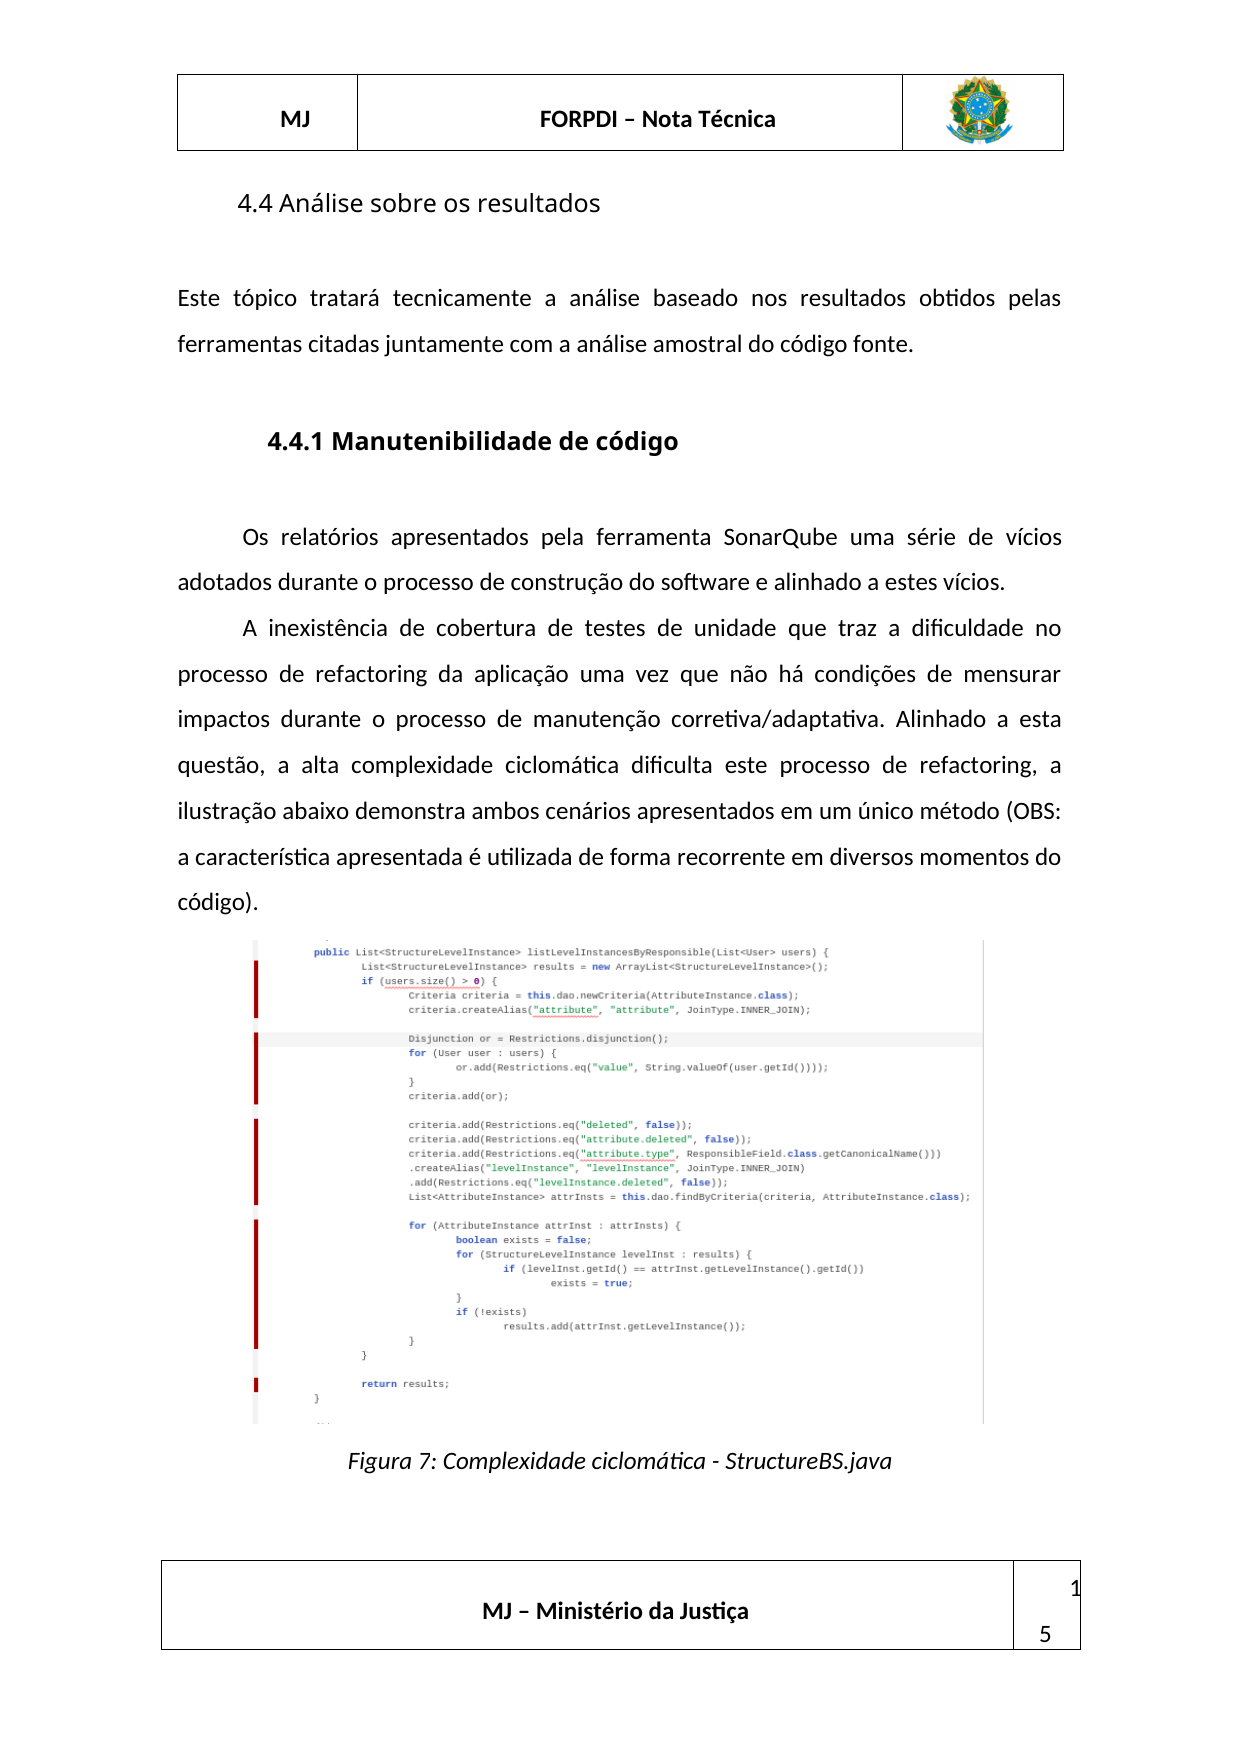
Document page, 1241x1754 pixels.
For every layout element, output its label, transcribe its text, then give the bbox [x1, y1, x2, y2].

picture [944, 75, 1020, 149]
text A inexistência de cobertura de testes de unidade que traz a dificuldade no processo de refactoring da aplicação uma vez que não há condições de mensurar impactos durante o processo de manutenção corretiva/adaptativa. Alinhado a esta questão, a alta complexidade ciclomática dificulta este processo de refactoring, a ilustração abaixo demonstra ambos cenários apresentados em um único método (OBS: a característica apresentada é utilizada de forma recorrente em diversos momentos do código). [177, 871, 1063, 917]
subtitle 4.4.1 Manutenibilidade de código [177, 424, 267, 458]
subtitle 4.4.1 Manutenibilidade de código [679, 424, 1063, 458]
picture [252, 940, 988, 1424]
text A inexistência de cobertura de testes de unidade que traz a dificuldade no processo de refactoring da aplicação uma vez que não há condições de mensurar impactos durante o processo de manutenção corretiva/adaptativa. Alinhado a esta questão, a alta complexidade ciclomática dificulta este processo de refactoring, a ilustração abaixo demonstra ambos cenários apresentados em um único método (OBS: a característica apresentada é utilizada de forma recorrente em diversos momentos do código). [177, 688, 1063, 704]
text A inexistência de cobertura de testes de unidade que traz a dificuldade no processo de refactoring da aplicação uma vez que não há condições de mensurar impactos durante o processo de manutenção corretiva/adaptativa. Alinhado a esta questão, a alta complexidade ciclomática dificulta este processo de refactoring, a ilustração abaixo demonstra ambos cenários apresentados em um único método (OBS: a característica apresentada é utilizada de forma recorrente em diversos momentos do código). [177, 734, 1063, 749]
text A inexistência de cobertura de testes de unidade que traz a dificuldade no processo de refactoring da aplicação uma vez que não há condições de mensurar impactos durante o processo de manutenção corretiva/adaptativa. Alinhado a esta questão, a alta complexidade ciclomática dificulta este processo de refactoring, a ilustração abaixo demonstra ambos cenários apresentados em um único método (OBS: a característica apresentada é utilizada de forma recorrente em diversos momentos do código). [177, 826, 1063, 841]
text A inexistência de cobertura de testes de unidade que traz a dificuldade no processo de refactoring da aplicação uma vez que não há condições de mensurar impactos durante o processo de manutenção corretiva/adaptativa. Alinhado a esta questão, a alta complexidade ciclomática dificulta este processo de refactoring, a ilustração abaixo demonstra ambos cenários apresentados em um único método (OBS: a característica apresentada é utilizada de forma recorrente em diversos momentos do código). [177, 612, 1063, 658]
text Os relatórios apresentados pela ferramenta SonarQube uma série de vícios adotados durante o processo de construção do software e alinhado a estes vícios. [177, 521, 1063, 597]
text A inexistência de cobertura de testes de unidade que traz a dificuldade no processo de refactoring da aplicação uma vez que não há condições de mensurar impactos durante o processo de manutenção corretiva/adaptativa. Alinhado a esta questão, a alta complexidade ciclomática dificulta este processo de refactoring, a ilustração abaixo demonstra ambos cenários apresentados em um único método (OBS: a característica apresentada é utilizada de forma recorrente em diversos momentos do código). [177, 780, 1063, 795]
subtitle 4.4 Análise sobre os resultados [177, 186, 237, 220]
text Este tópico tratará tecnicamente a análise baseado nos resultados obtidos pelas ferramentas citadas juntamente com a análise amostral do código fonte. [100, 313, 1063, 359]
text Figura 7: Complexidade ciclomática - StructureBS.java [252, 1424, 988, 1475]
subtitle 4.4 Análise sobre os resultados [601, 186, 1063, 220]
